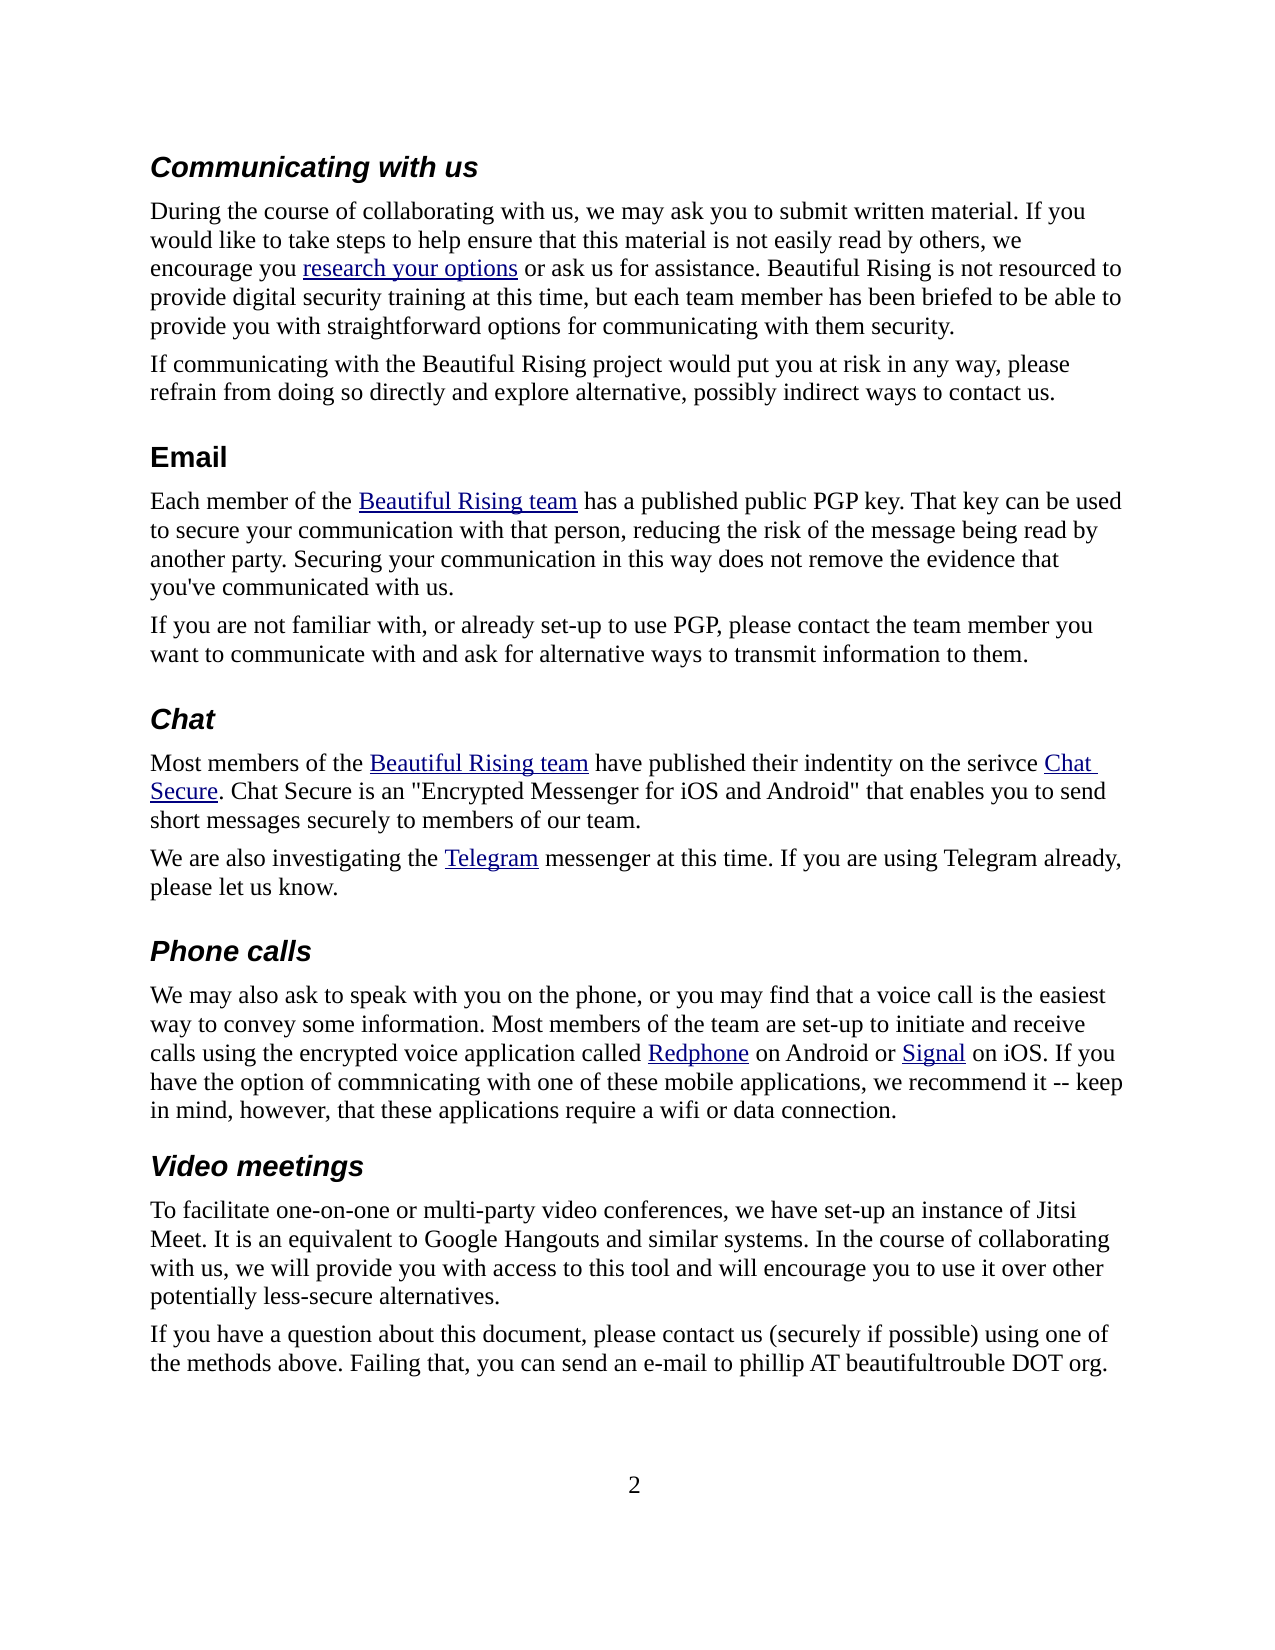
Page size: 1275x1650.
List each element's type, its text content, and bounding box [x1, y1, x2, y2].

subtitle Phone calls [150, 934, 1125, 968]
text We may also ask to speak with you on the phone, or you may find that a voice call is the easiest way to convey some information. Most members of the team are set-up to initiate and receive calls using the encrypted voice application called Redphone on Android or Signal on iOS. If you have the option of commnicating with one of these mobile applications, we recommend it -- keep in mind, however, that these applications require a wifi or data connection. [150, 980, 1125, 1124]
text If you are not familiar with, or already set-up to use PGP, please contact the team member you want to communicate with and ask for alternative ways to transmit information to them. [150, 610, 1125, 668]
text During the course of collaborating with us, we may ask you to submit written material. If you would like to take steps to help ensure that this material is not easily read by others, we encourage you research your options or ask us for assistance. Beautiful Rising is not resourced to provide digital security training at this time, but each team member has been briefed to be able to provide you with straightforward options for communicating with them security. [150, 196, 1125, 340]
text We are also investigating the Telegram messenger at this time. If you are using Telegram already, please let us know. [150, 843, 1125, 900]
subtitle Video meetings [150, 1149, 1125, 1183]
text Most members of the Beautiful Rising team have published their indentity on the serivce Chat Secure. Chat Secure is an "Encrypted Messenger for iOS and Android" that enables you to send short messages securely to members of our team. [150, 748, 1125, 834]
text To facilitate one-on-one or multi-party video conferences, we have set-up an instance of Jitsi Meet. It is an equivalent to Google Hangouts and similar systems. In the course of collaborating with us, we will provide you with access to this tool and will encourage you to use it over other potentially less-secure alternatives. [150, 1195, 1125, 1310]
text If you have a question about this document, please contact us (securely if possible) using one of the methods above. Failing that, you can send an e-mail to phillip AT beautifultrouble DOT org. [150, 1319, 1125, 1377]
subtitle Communicating with us [150, 150, 1125, 183]
text If communicating with the Beautiful Rising project would put you at risk in any way, please refrain from doing so directly and explore alternative, possibly indirect ways to contact us. [150, 349, 1125, 406]
subtitle Chat [150, 702, 1125, 735]
text Each member of the Beautiful Rising team has a published public PGP key. That key can be used to secure your communication with that person, reducing the risk of the message being read by another party. Securing your communication in this way does not remove the evidence that you've communicated with us. [150, 486, 1125, 601]
subtitle Email [150, 440, 1125, 474]
